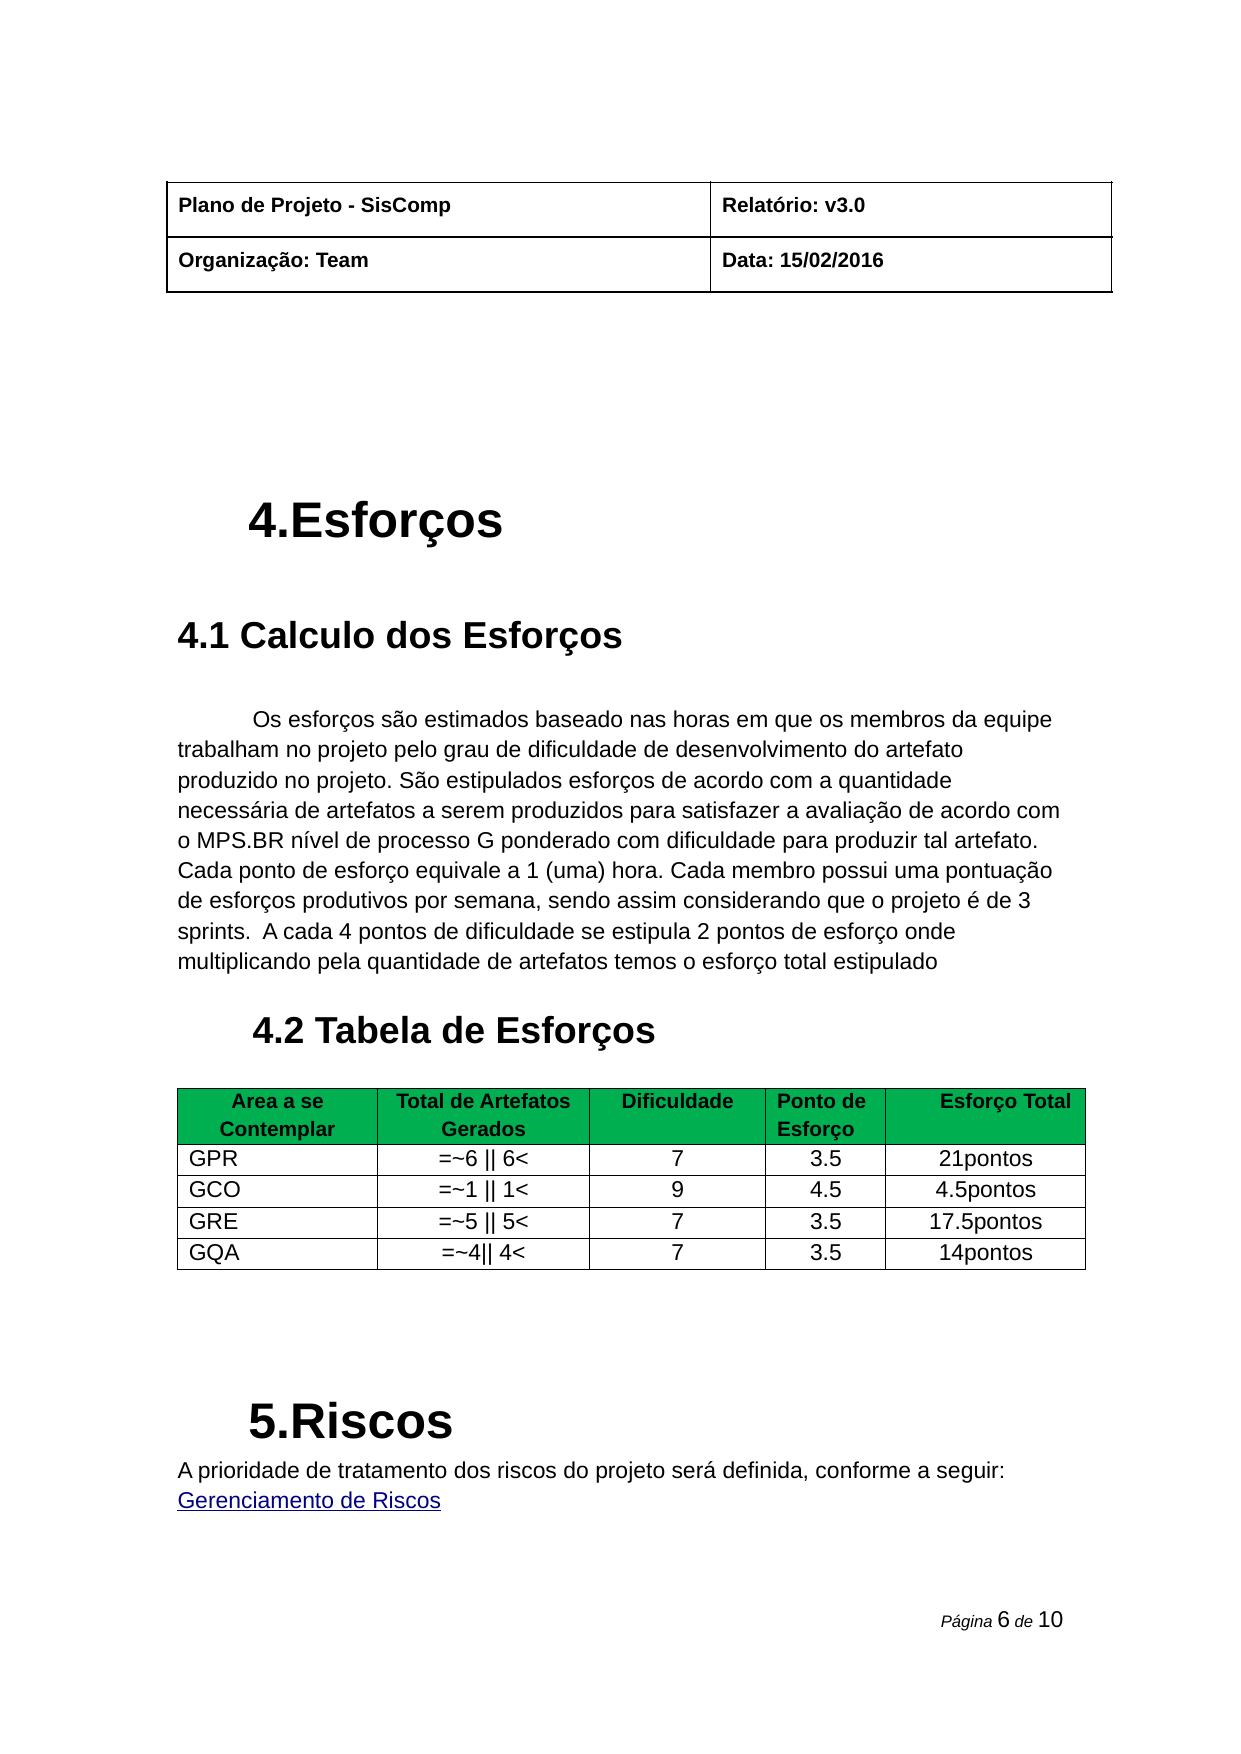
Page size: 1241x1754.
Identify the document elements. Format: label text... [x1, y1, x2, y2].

table_cell =~5 || 5< [378, 1208, 589, 1238]
subtitle 4.1 Calculo dos Esforços [177, 613, 1063, 657]
text Gerenciamento de Riscos [177, 1487, 1063, 1514]
text A prioridade de tratamento dos riscos do projeto será definida, conforme a seguir: [177, 1457, 1063, 1483]
table_cell GQA [178, 1239, 377, 1269]
table_cell 3.5 [766, 1239, 885, 1269]
table_cell 3.5 [766, 1208, 885, 1238]
subtitle Riscos [215, 1391, 1063, 1448]
table_header Area a se Contemplar [178, 1089, 377, 1144]
table_cell =~4|| 4< [378, 1239, 589, 1269]
table_header Ponto de Esforço [766, 1089, 885, 1144]
table_cell 7 [590, 1208, 765, 1238]
table_cell =~1 || 1< [378, 1176, 589, 1207]
table_cell 9 [590, 1176, 765, 1207]
table_cell 4.5pontos [886, 1176, 1085, 1207]
table_cell GPR [178, 1145, 377, 1175]
table_cell 7 [590, 1145, 765, 1175]
table_header Total de Artefatos Gerados [378, 1089, 589, 1144]
text 4.2 Tabela de Esforços [177, 1008, 1063, 1051]
table_header Dificuldade [590, 1089, 765, 1144]
table_header Esforço Total [886, 1089, 1085, 1144]
table_cell 7 [590, 1239, 765, 1269]
table_cell 21pontos [886, 1145, 1085, 1175]
table_cell 4.5 [766, 1176, 885, 1207]
table_cell 17.5pontos [886, 1208, 1085, 1238]
table_cell GCO [178, 1176, 377, 1207]
table_cell =~6 || 6< [378, 1145, 589, 1175]
table_cell 3.5 [766, 1145, 885, 1175]
text Os esforços são estimados baseado nas horas em que os membros da equipe trabalham no projeto pelo grau de dificuldade de desenvolvimento do artefato produzido no projeto. São estipulados esforços de acordo com a quantidade necessária de artefatos a serem produzidos para satisfazer a avaliação de acordo com o MPS.BR nível de processo G ponderado com dificuldade para produzir tal artefato. Cada ponto de esforço equivale a 1 (uma) hora. Cada membro possui uma pontuação de esforços produtivos por semana, sendo assim considerando que o projeto é de 3 sprints. A cada 4 pontos de dificuldade se estipula 2 pontos de esforço onde multiplicando pela quantidade de artefatos temos o esforço total estipulado [177, 706, 1063, 974]
table_cell GRE [178, 1208, 377, 1238]
table_cell 14pontos [886, 1239, 1085, 1269]
subtitle Esforços [215, 490, 1063, 547]
